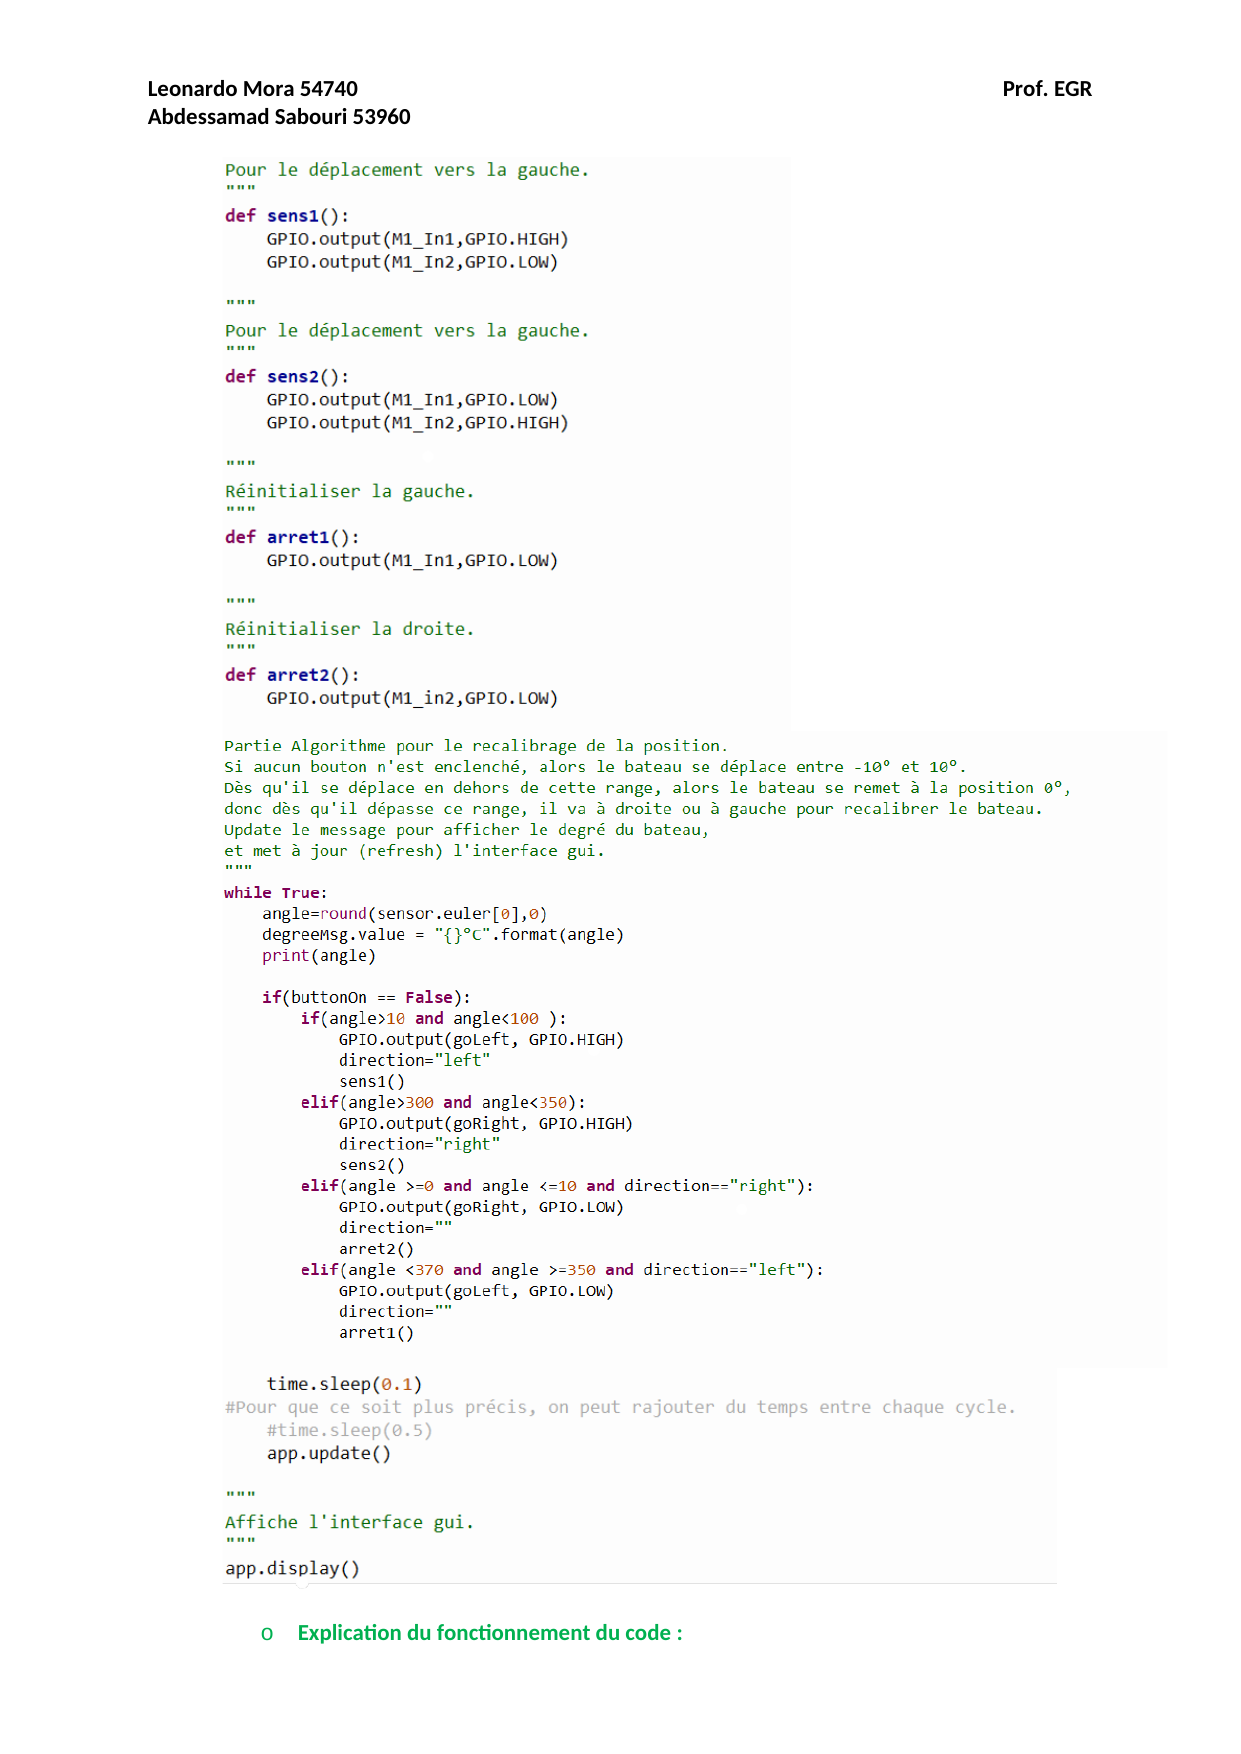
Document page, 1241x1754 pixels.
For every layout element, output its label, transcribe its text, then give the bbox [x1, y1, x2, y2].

list Explication du fonctionnement du code : [260, 1618, 1093, 1647]
